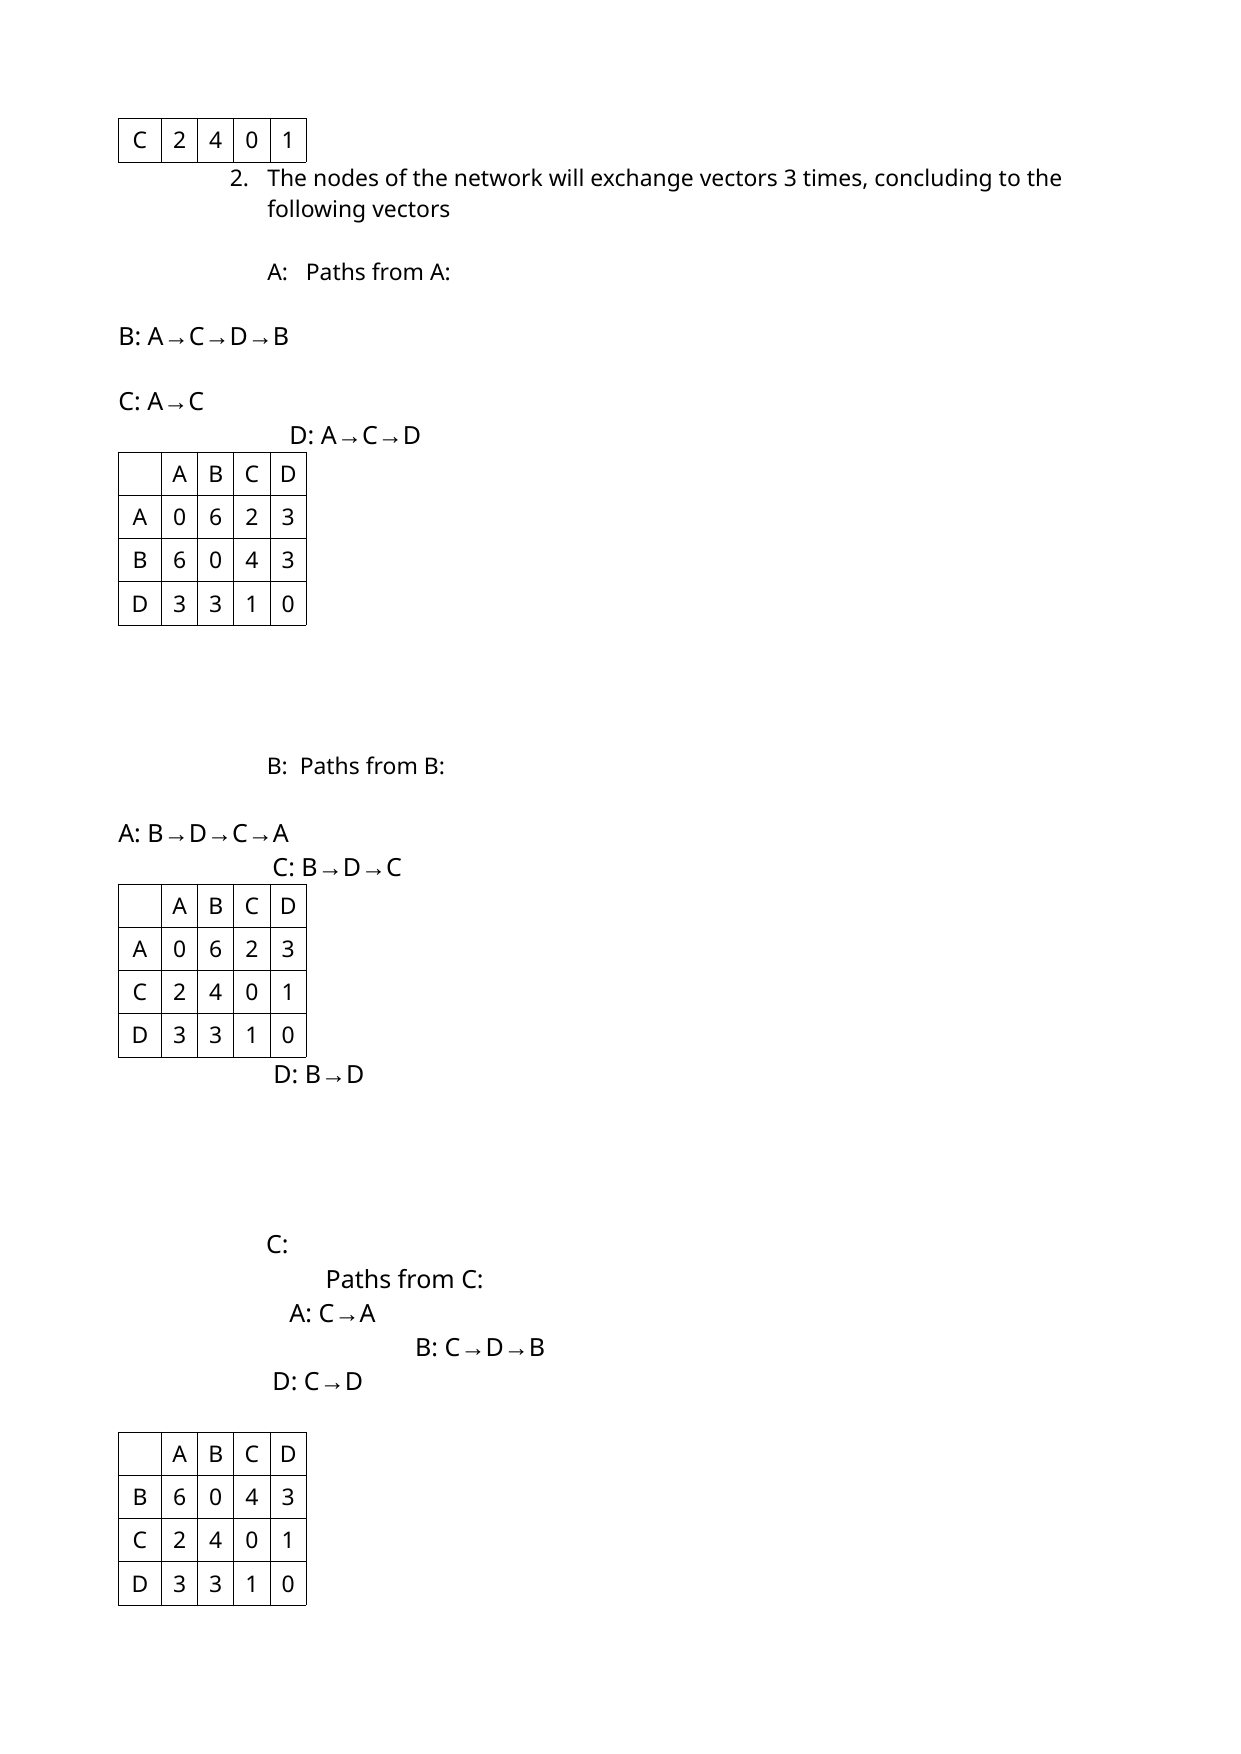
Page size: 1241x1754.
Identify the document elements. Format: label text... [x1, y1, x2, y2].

table_cell 2 [162, 119, 197, 161]
table_cell 1 [271, 1519, 306, 1561]
table_cell 4 [198, 1519, 233, 1561]
table_cell 3 [162, 1014, 197, 1056]
table_cell 2 [162, 1519, 197, 1561]
table_header A [162, 453, 197, 495]
table_cell 3 [198, 1562, 233, 1604]
table_header B [198, 1433, 233, 1475]
table_cell 0 [162, 928, 197, 970]
table_cell C [119, 1519, 161, 1561]
table_cell B [119, 539, 161, 581]
table_header [119, 885, 161, 927]
table_cell 6 [162, 539, 197, 581]
text A: B→D→C→A [118, 781, 1122, 849]
table_cell 1 [271, 119, 306, 161]
table_cell C [119, 971, 161, 1013]
table_cell 3 [198, 582, 233, 624]
table_cell 3 [271, 496, 306, 538]
table_cell 0 [271, 1014, 306, 1056]
table_cell 4 [198, 971, 233, 1013]
table_cell B [119, 1476, 161, 1518]
table_cell 3 [198, 1014, 233, 1056]
table_header D [271, 885, 306, 927]
text D: C→D [266, 1363, 1122, 1397]
text A: C→A [118, 1295, 1122, 1329]
table_cell D [119, 1562, 161, 1604]
table_cell 1 [271, 971, 306, 1013]
table_header C [234, 453, 270, 495]
text D: B→D C: [266, 1057, 1122, 1261]
table_cell 0 [198, 539, 233, 581]
table_cell 4 [198, 119, 233, 161]
table_cell 2 [234, 928, 270, 970]
table_header D [271, 1433, 306, 1475]
table_cell A [119, 496, 161, 538]
table_cell 3 [162, 582, 197, 624]
table_cell 6 [198, 496, 233, 538]
table_header C [234, 1433, 270, 1475]
table_cell 3 [271, 928, 306, 970]
table_cell 0 [162, 496, 197, 538]
table_cell 2 [234, 496, 270, 538]
table_cell 0 [198, 1476, 233, 1518]
table_header [119, 1433, 161, 1475]
text B: C→D→B [192, 1329, 1122, 1363]
table_cell D [119, 582, 161, 624]
table_header [119, 453, 161, 495]
table_cell 6 [162, 1476, 197, 1518]
table_header B [198, 885, 233, 927]
table_cell C [119, 119, 161, 161]
table_cell 1 [234, 1014, 270, 1056]
table_header A [162, 1433, 197, 1475]
table_header C [234, 885, 270, 927]
table_header D [271, 453, 306, 495]
table_cell 0 [234, 971, 270, 1013]
table_cell A [119, 928, 161, 970]
text B: Paths from B: [267, 625, 1122, 781]
text Paths from C: [118, 1261, 1122, 1295]
text C: B→D→C [118, 849, 1122, 883]
table_cell 1 [234, 582, 270, 624]
table_cell 3 [271, 539, 306, 581]
table_cell 3 [271, 1476, 306, 1518]
table_cell 0 [234, 1519, 270, 1561]
table_header A [162, 885, 197, 927]
table_cell 3 [162, 1562, 197, 1604]
table_cell 4 [234, 539, 270, 581]
table_cell 1 [234, 1562, 270, 1604]
text D: A→C→D [118, 417, 1122, 452]
table_cell 0 [271, 582, 306, 624]
table_cell D [119, 1014, 161, 1056]
table_header B [198, 453, 233, 495]
table_cell 0 [271, 1562, 306, 1604]
table_cell 0 [234, 119, 270, 161]
table_cell 4 [234, 1476, 270, 1518]
table_cell 2 [162, 971, 197, 1013]
table_cell 6 [198, 928, 233, 970]
text B: A→C→D→B C: A→C [118, 287, 1122, 417]
list The nodes of the network will exchange vectors 3 times, concluding to the following vectors A: Paths from A: [229, 162, 1122, 287]
